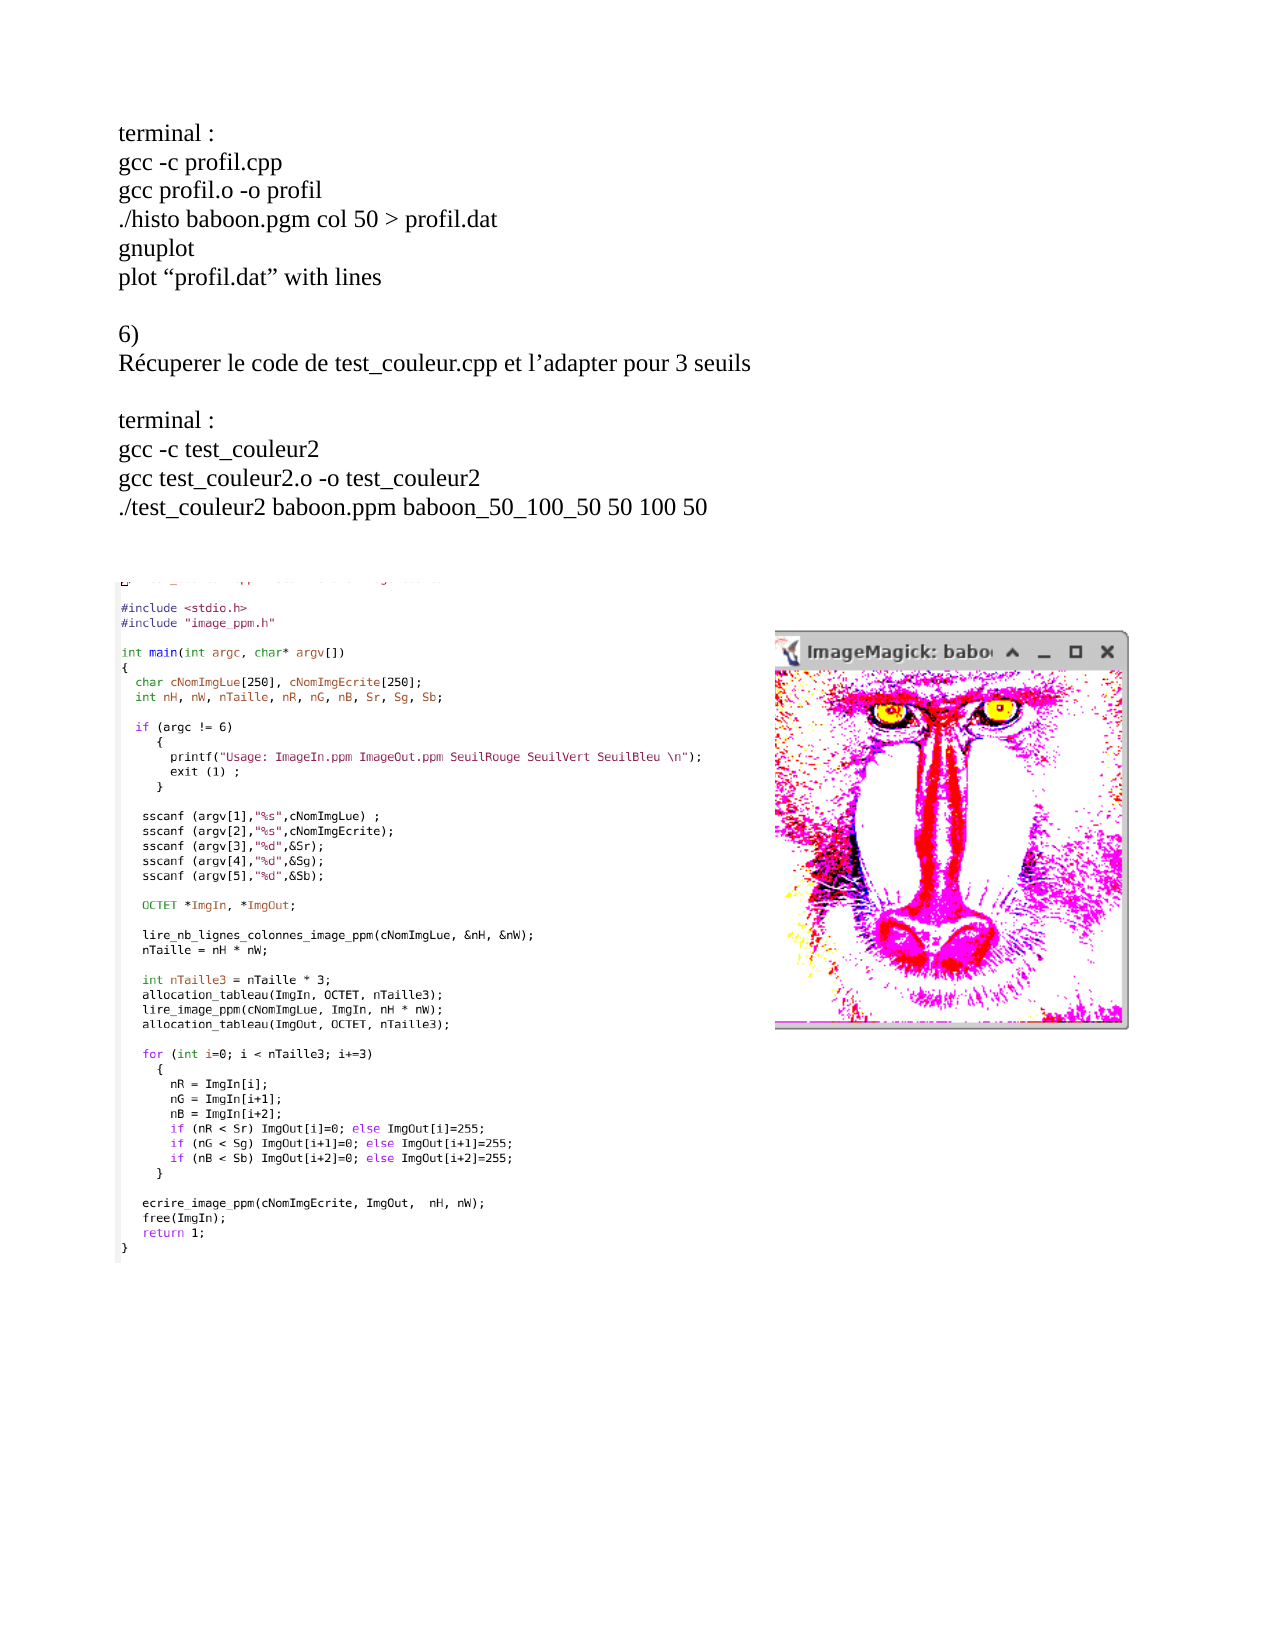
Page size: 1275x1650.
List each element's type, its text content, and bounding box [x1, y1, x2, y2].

text terminal : [118, 406, 1157, 434]
text Récuperer le code de test_couleur.cpp et l’adapter pour 3 seuils [118, 348, 1157, 377]
text gcc profil.o -o profil [118, 176, 1157, 204]
text gnuplot [118, 233, 1157, 262]
text 6) [118, 319, 1157, 348]
text ./histo baboon.pgm col 50 > profil.dat [118, 204, 1157, 233]
text ./test_couleur2 baboon.ppm baboon_50_100_50 50 100 50 [118, 492, 1157, 521]
text terminal : [118, 118, 1157, 147]
text gcc -c profil.cpp [118, 147, 1157, 176]
text plot “profil.dat” with lines [118, 262, 1157, 291]
text gcc -c test_couleur2 [118, 434, 1157, 463]
text gcc test_couleur2.o -o test_couleur2 [118, 463, 1157, 492]
picture [897, 602, 1082, 1043]
